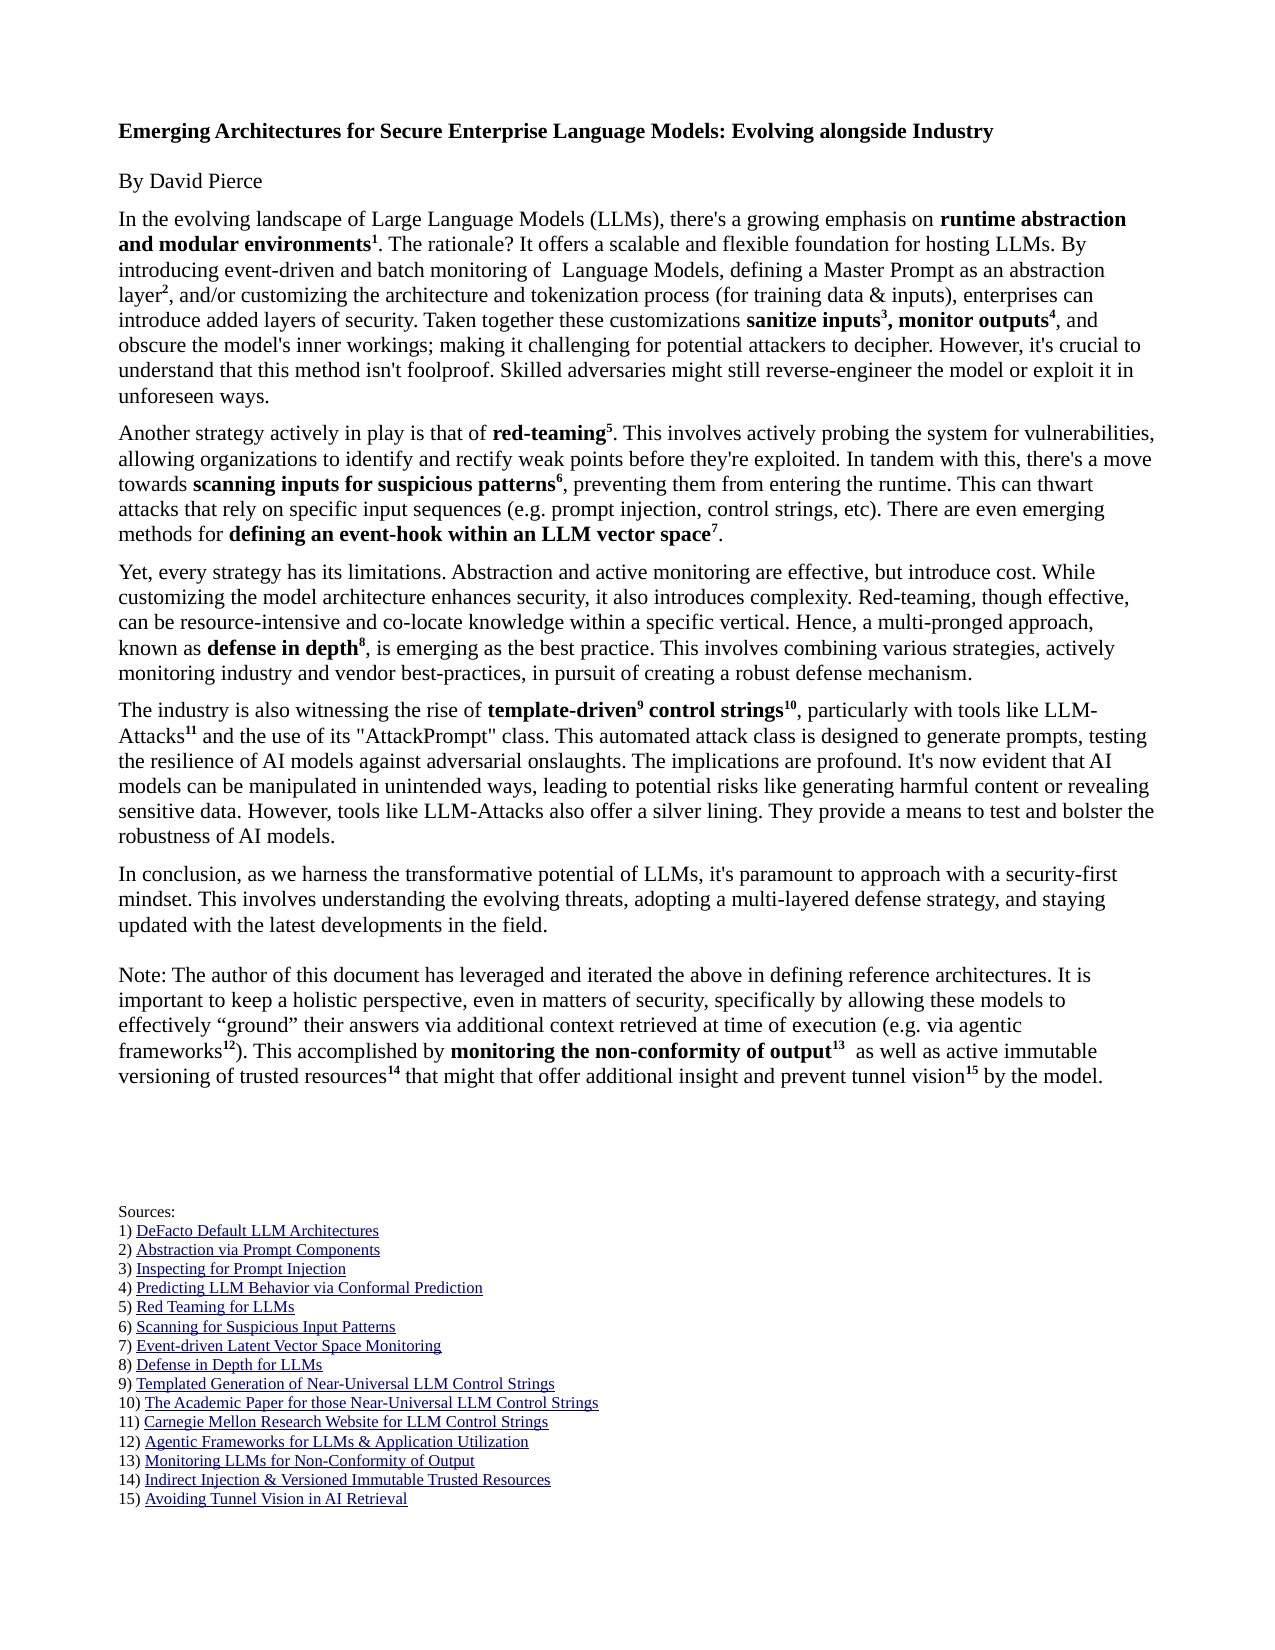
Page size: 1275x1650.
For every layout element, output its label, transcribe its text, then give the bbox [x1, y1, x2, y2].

text Emerging Architectures for Secure Enterprise Language Models: Evolving alongside Industry By David Pierce [118, 118, 1157, 194]
text 6) Scanning for Suspicious Input Patterns [118, 1316, 1157, 1336]
text 2) Abstraction via Prompt Components 3) Inspecting for Prompt Injection 4) Predicting LLM Behavior via Conformal Prediction 5) Red Teaming for LLMs [118, 1240, 1157, 1316]
text 8) Defense in Depth for LLMs [118, 1355, 1157, 1374]
text 10) The Academic Paper for those Near-Universal LLM Control Strings [118, 1393, 1157, 1412]
text Sources: 1) DeFacto Default LLM Architectures [118, 1201, 1157, 1240]
text 13) Monitoring LLMs for Non-Conformity of Output [118, 1451, 1157, 1470]
text In conclusion, as we harness the transformative potential of LLMs, it's paramount to approach with a security-first mindset. This involves understanding the evolving threats, adopting a multi-layered defense strategy, and staying updated with the latest developments in the field. Note: The author of this document has leveraged and iterated the above in defining reference architectures. It is important to keep a holistic perspective, even in matters of security, specifically by allowing these models to effectively “ground” their answers via additional context retrieved at time of execution (e.g. via agentic frameworks12). This accomplished by monitoring the non-conformity of output13 as well as active immutable versioning of trusted resources14 that might that offer additional insight and prevent tunnel vision15 by the model. [118, 861, 1157, 1088]
text Yet, every strategy has its limitations. Abstraction and active monitoring are effective, but introduce cost. While customizing the model architecture enhances security, it also introduces complexity. Red-teaming, though effective, can be resource-intensive and co-locate knowledge within a specific vertical. Hence, a multi-pronged approach, known as defense in depth8, is emerging as the best practice. This involves combining various strategies, actively monitoring industry and vendor best-practices, in pursuit of creating a robust defense mechanism. [118, 559, 1157, 685]
text 14) Indirect Injection & Versioned Immutable Trusted Resources [118, 1470, 1157, 1489]
text 15) Avoiding Tunnel Vision in AI Retrieval [118, 1489, 1157, 1508]
text 7) Event-driven Latent Vector Space Monitoring [118, 1336, 1157, 1355]
text The industry is also witnessing the rise of template-driven9 control strings10, particularly with tools like LLM-Attacks11 and the use of its "AttackPrompt" class. This automated attack class is designed to generate prompts, testing the resilience of AI models against adversarial onslaughts. The implications are profound. It's now evident that AI models can be manipulated in unintended ways, leading to potential risks like generating harmful content or revealing sensitive data. However, tools like LLM-Attacks also offer a silver lining. They provide a means to test and bolster the robustness of AI models. [118, 697, 1157, 849]
text Another strategy actively in play is that of red-teaming5. This involves actively probing the system for vulnerabilities, allowing organizations to identify and rectify weak points before they're exploited. In tandem with this, there's a move towards scanning inputs for suspicious patterns6, preventing them from entering the runtime. This can thwart attacks that rely on specific input sequences (e.g. prompt injection, control strings, etc). There are even emerging methods for defining an event-hook within an LLM vector space7. [118, 420, 1157, 546]
text 11) Carnegie Mellon Research Website for LLM Control Strings [118, 1412, 1157, 1431]
text In the evolving landscape of Large Language Models (LLMs), there's a growing emphasis on runtime abstraction and modular environments1. The rationale? It offers a scalable and flexible foundation for hosting LLMs. By introducing event-driven and batch monitoring of Language Models, defining a Master Prompt as an abstraction layer2, and/or customizing the architecture and tokenization process (for training data & inputs), enterprises can introduce added layers of security. Taken together these customizations sanitize inputs3, monitor outputs4, and obscure the model's inner workings; making it challenging for potential attackers to decipher. However, it's crucial to understand that this method isn't foolproof. Skilled adversaries might still reverse-engineer the model or exploit it in unforeseen ways. [118, 206, 1157, 408]
text 12) Agentic Frameworks for LLMs & Application Utilization [118, 1431, 1157, 1451]
text 9) Templated Generation of Near-Universal LLM Control Strings [118, 1374, 1157, 1393]
